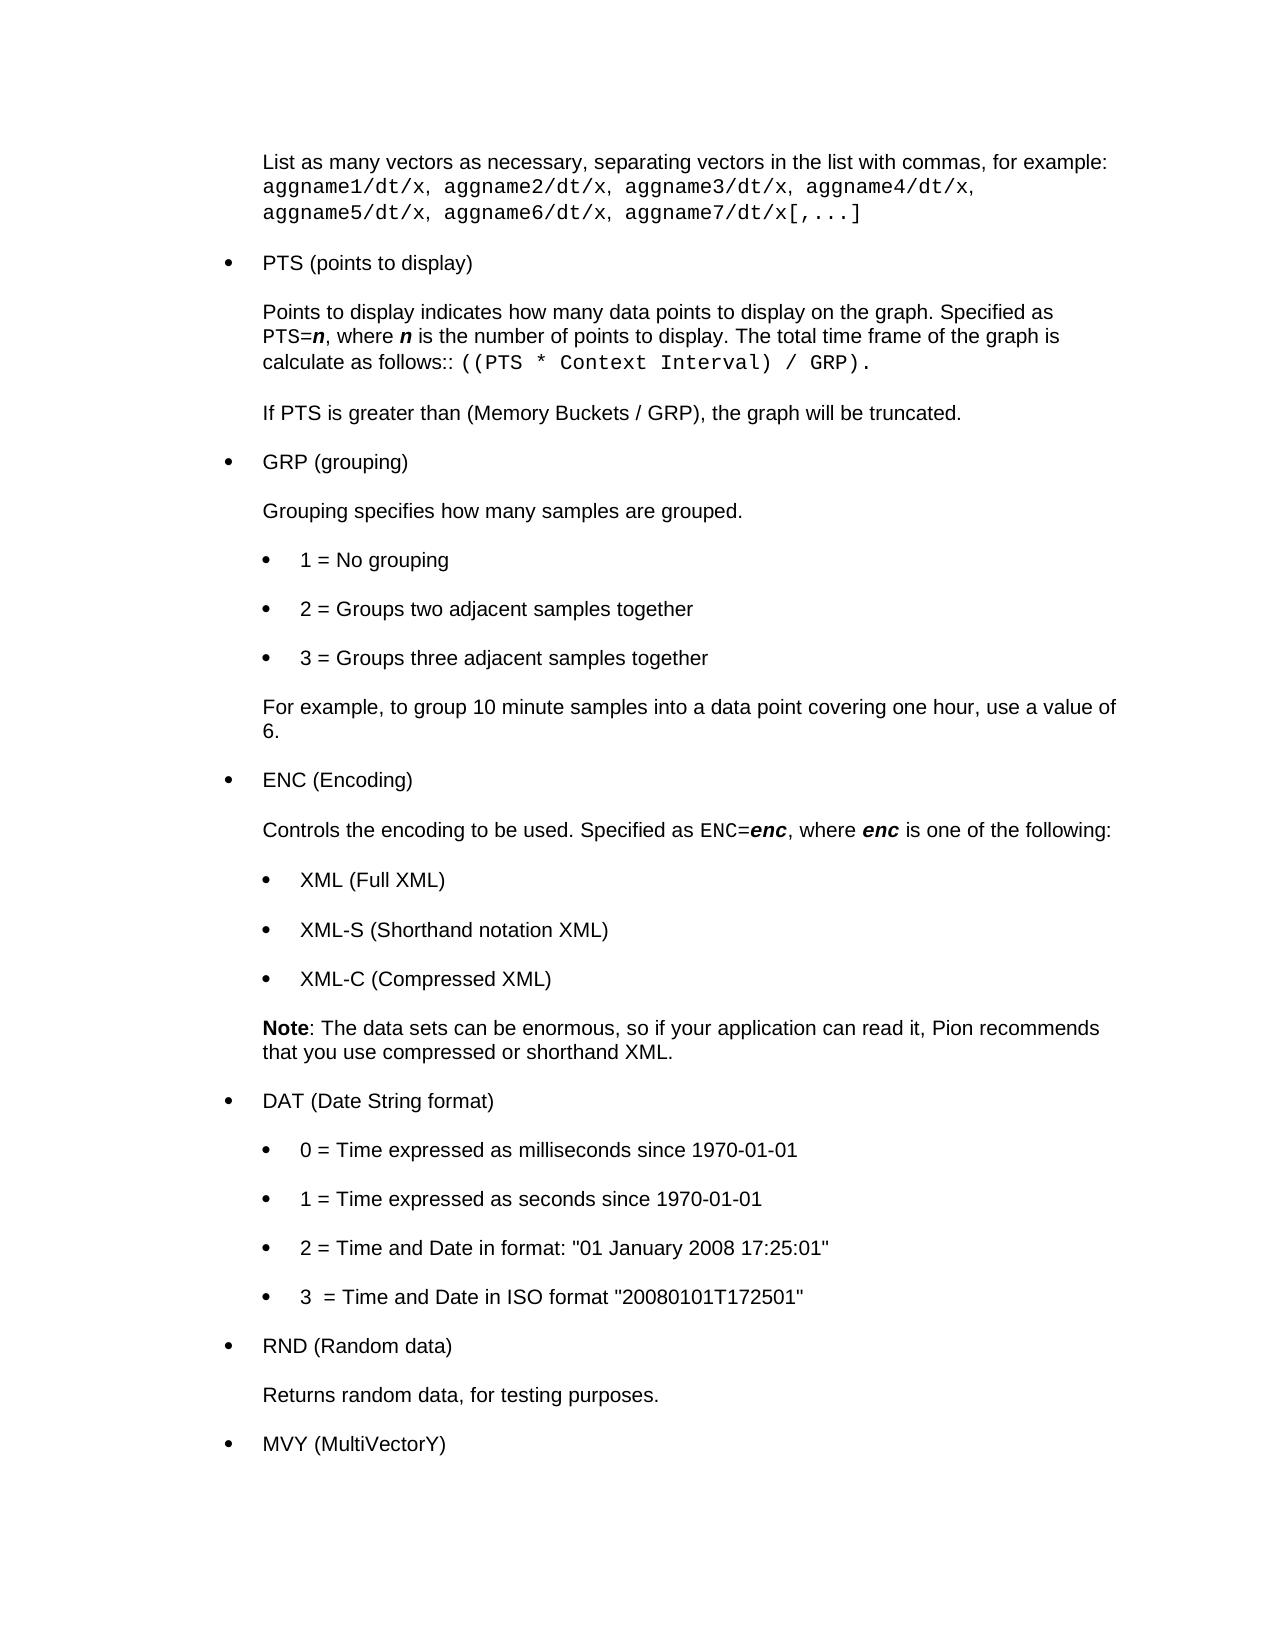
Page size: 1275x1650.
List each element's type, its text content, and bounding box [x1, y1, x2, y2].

text Note: The data sets can be enormous, so if your application can read it, Pion recommends that you use compressed or shorthand XML. [262, 1016, 1125, 1064]
list XML-S (Shorthand notation XML) [262, 917, 1125, 942]
list RND (Random data) [225, 1334, 1125, 1358]
list 2 = Time and Date in format: "01 January 2008 17:25:01" [262, 1236, 1125, 1260]
list XML-C (Compressed XML) [262, 967, 1125, 991]
list GRP (grouping) [225, 450, 1125, 474]
text Returns random data, for testing purposes. [262, 1383, 1125, 1407]
list 1 = No grouping [262, 548, 1125, 572]
text List as many vectors as necessary, separating vectors in the list with commas, for example: aggname1/dt/x, aggname2/dt/x, aggname3/dt/x, aggname4/dt/x, aggname5/dt/x, aggname6/dt/x, aggname7/dt/x[,...] [262, 150, 1125, 226]
text Points to display indicates how many data points to display on the graph. Specified as PTS=n, where n is the number of points to display. The total time frame of the graph is calculate as follows:: ((PTS * Context Interval) / GRP). [262, 300, 1125, 376]
list 3 = Time and Date in ISO format "20080101T172501" [262, 1285, 1125, 1309]
text If PTS is greater than (Memory Buckets / GRP), the graph will be truncated. [262, 401, 1125, 425]
text Grouping specifies how many samples are grouped. [262, 499, 1125, 523]
text For example, to group 10 minute samples into a data point covering one hour, use a value of 6. [262, 695, 1125, 743]
text Controls the encoding to be used. Specified as ENC=enc, where enc is one of the following: [262, 817, 1125, 843]
list 0 = Time expressed as milliseconds since 1970-01-01 [262, 1138, 1125, 1162]
list PTS (points to display) [225, 251, 1125, 275]
list XML (Full XML) [262, 868, 1125, 892]
list 1 = Time expressed as seconds since 1970-01-01 [262, 1187, 1125, 1211]
list ENC (Encoding) [225, 768, 1125, 792]
list DAT (Date String format) [225, 1089, 1125, 1113]
list 2 = Groups two adjacent samples together [262, 597, 1125, 621]
list MVY (MultiVectorY) [225, 1432, 1125, 1456]
list 3 = Groups three adjacent samples together [262, 646, 1125, 670]
